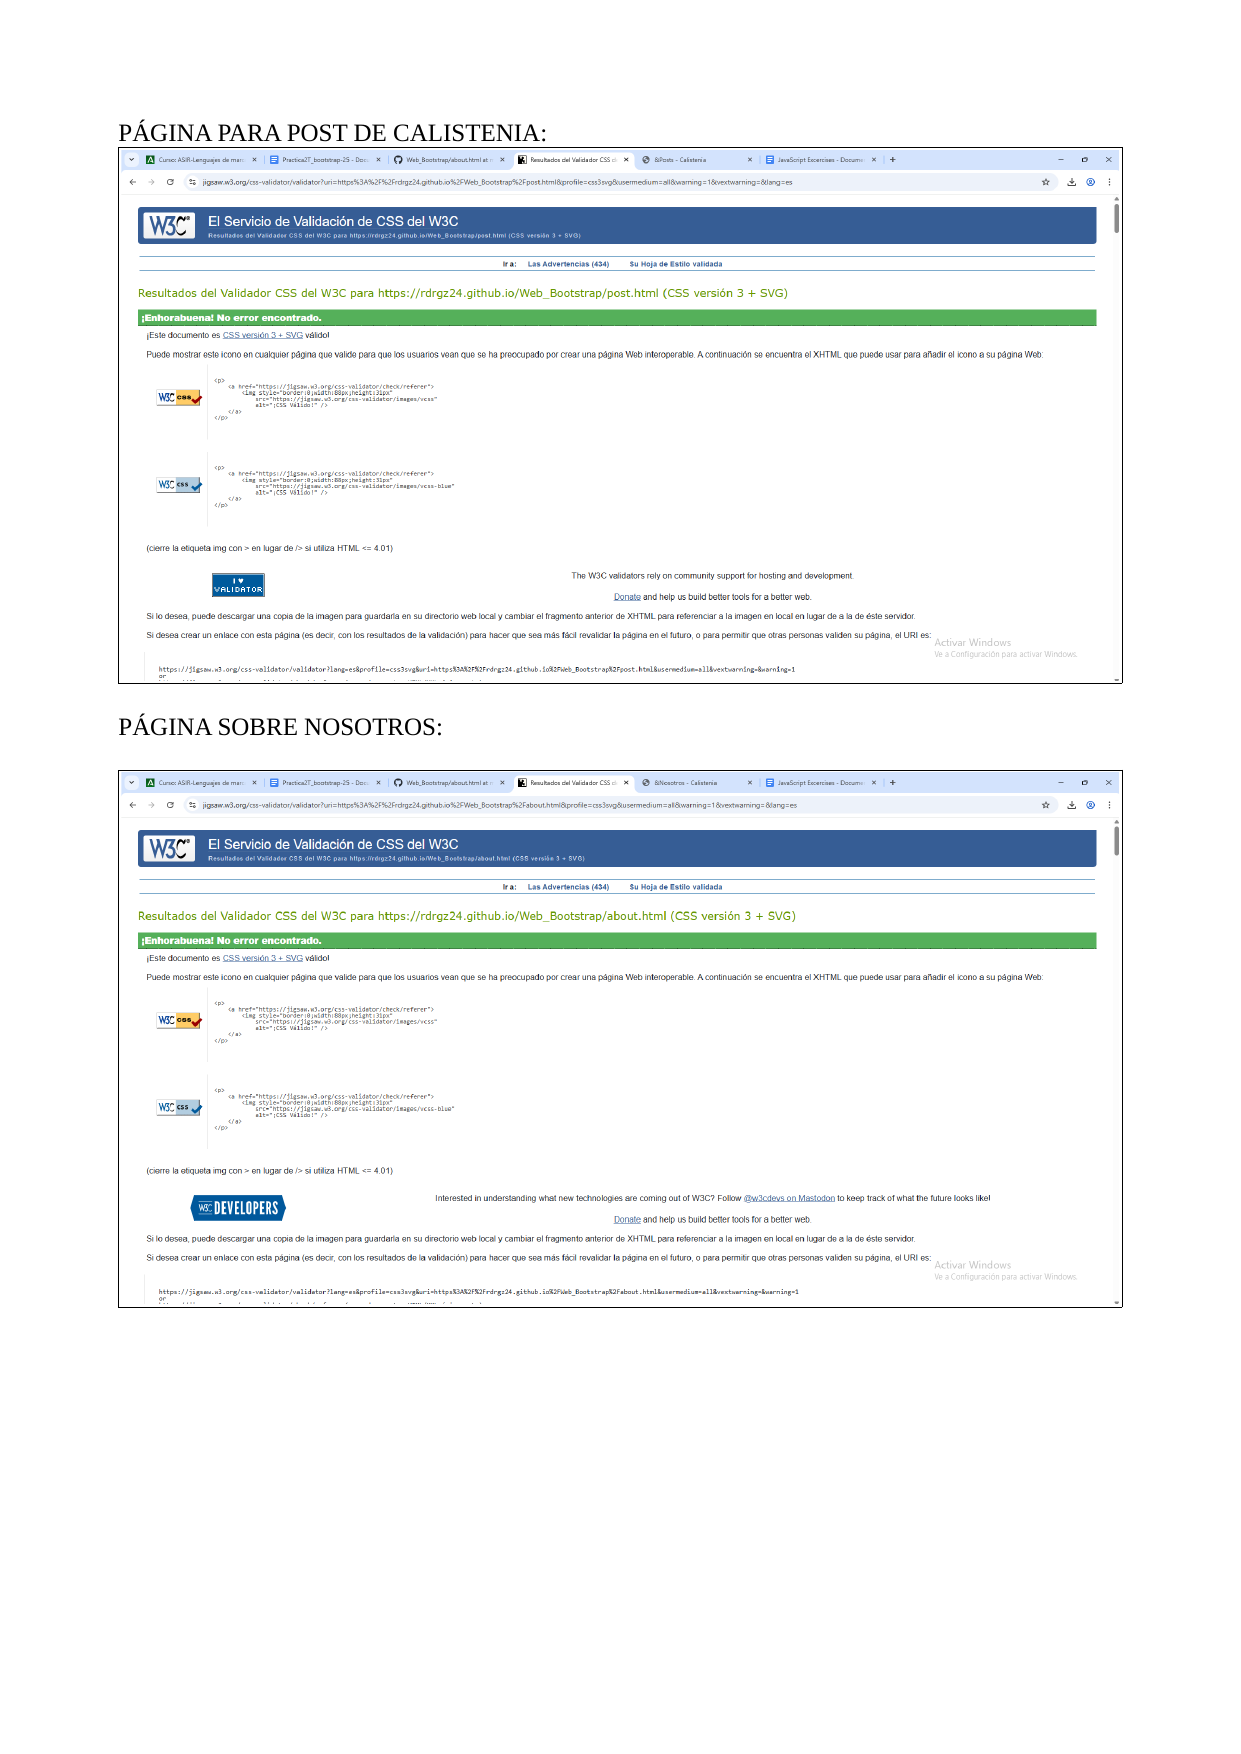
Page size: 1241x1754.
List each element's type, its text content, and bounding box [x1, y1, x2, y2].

picture [121, 772, 1119, 1304]
picture [121, 150, 1119, 681]
text [119, 148, 1122, 683]
text PÁGINA PARA POST DE CALISTENIA: [118, 118, 1122, 147]
text PÁGINA SOBRE NOSOTROS: [118, 684, 1122, 741]
